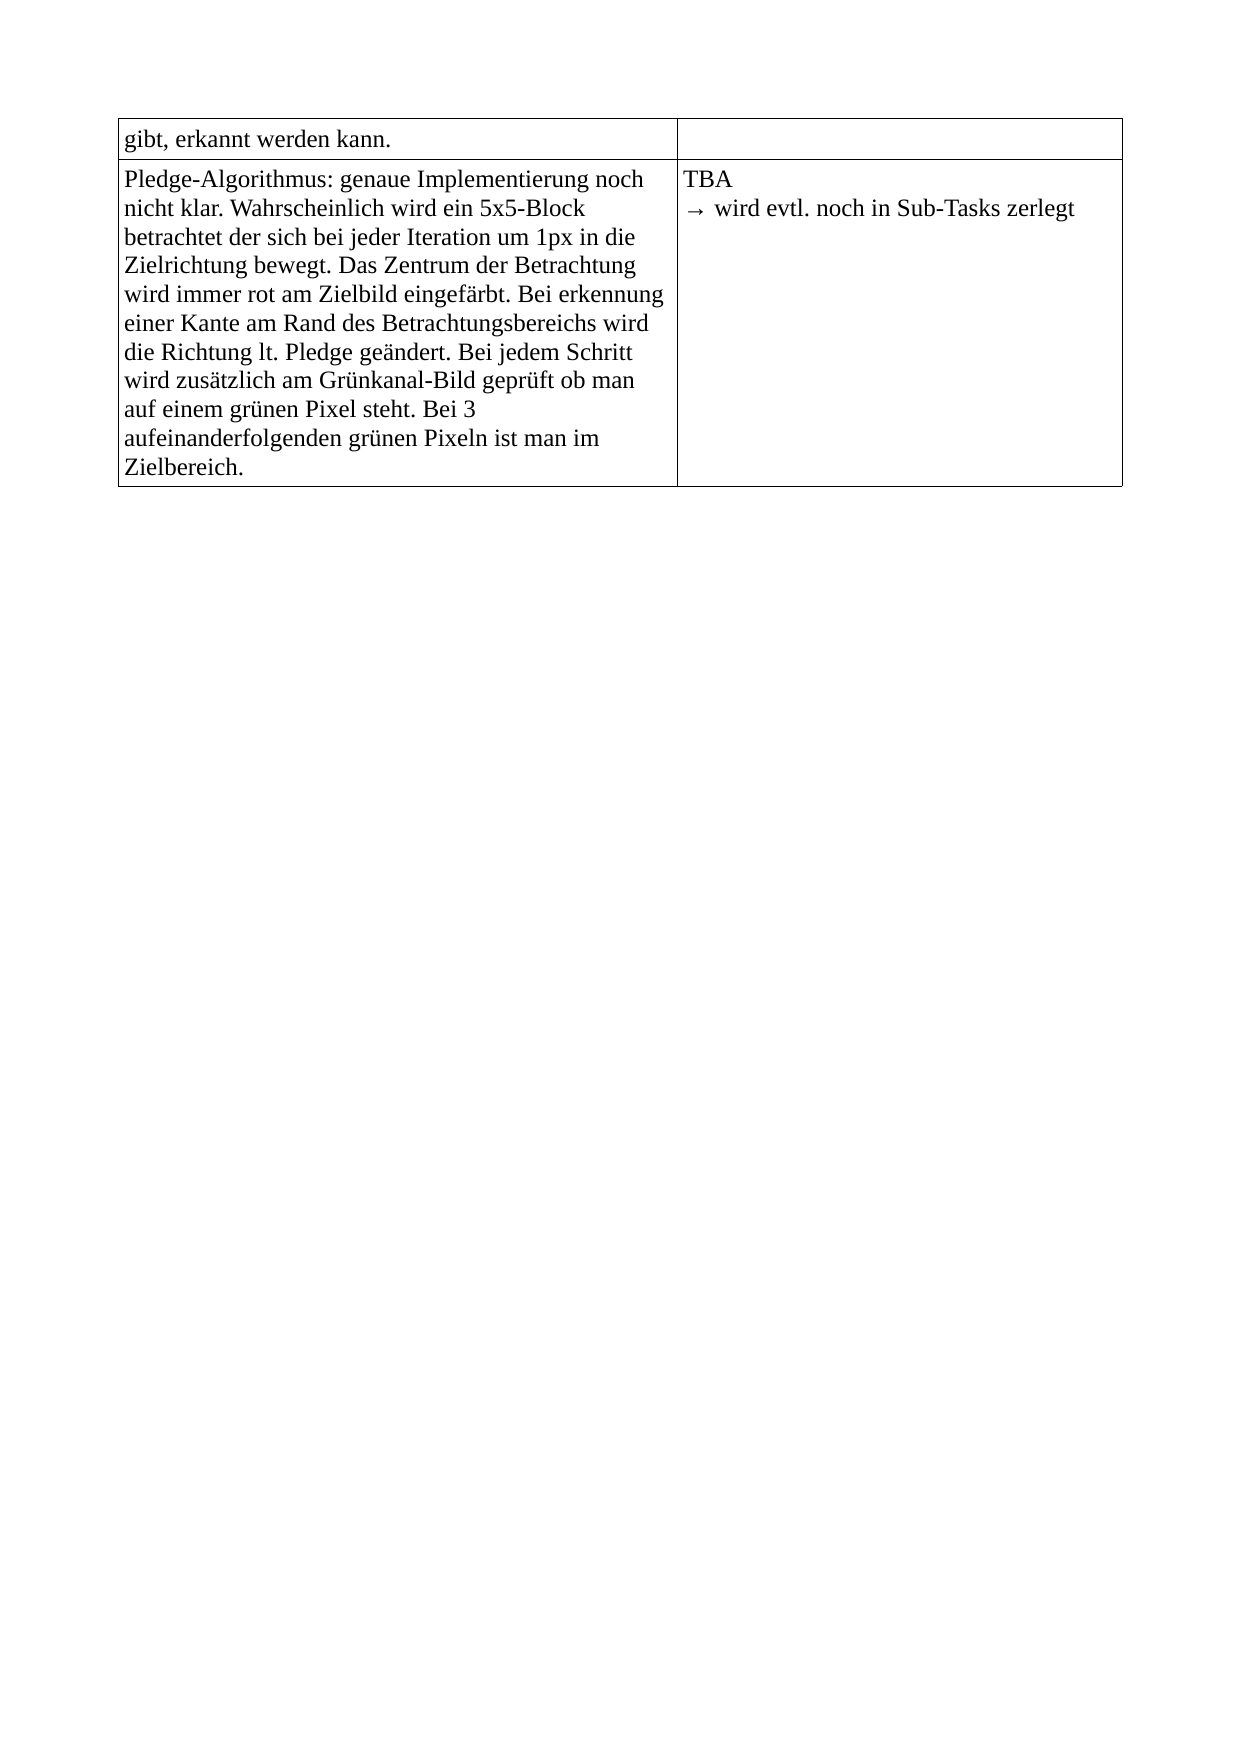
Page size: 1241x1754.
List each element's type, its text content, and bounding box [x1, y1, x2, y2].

table_cell TBA → wird evtl. noch in Sub-Tasks zerlegt [678, 160, 1122, 486]
table_cell [678, 119, 1122, 158]
table_cell Pledge-Algorithmus: genaue Implementierung noch nicht klar. Wahrscheinlich wird ein 5x5-Block betrachtet der sich bei jeder Iteration um 1px in die Zielrichtung bewegt. Das Zentrum der Betrachtung wird immer rot am Zielbild eingefärbt. Bei erkennung einer Kante am Rand des Betrachtungsbereichs wird die Richtung lt. Pledge geändert. Bei jedem Schritt wird zusätzlich am Grünkanal-Bild geprüft ob man auf einem grünen Pixel steht. Bei 3 aufeinanderfolgenden grünen Pixeln ist man im Zielbereich. [119, 160, 677, 486]
table_cell gibt, erkannt werden kann. [119, 119, 677, 158]
